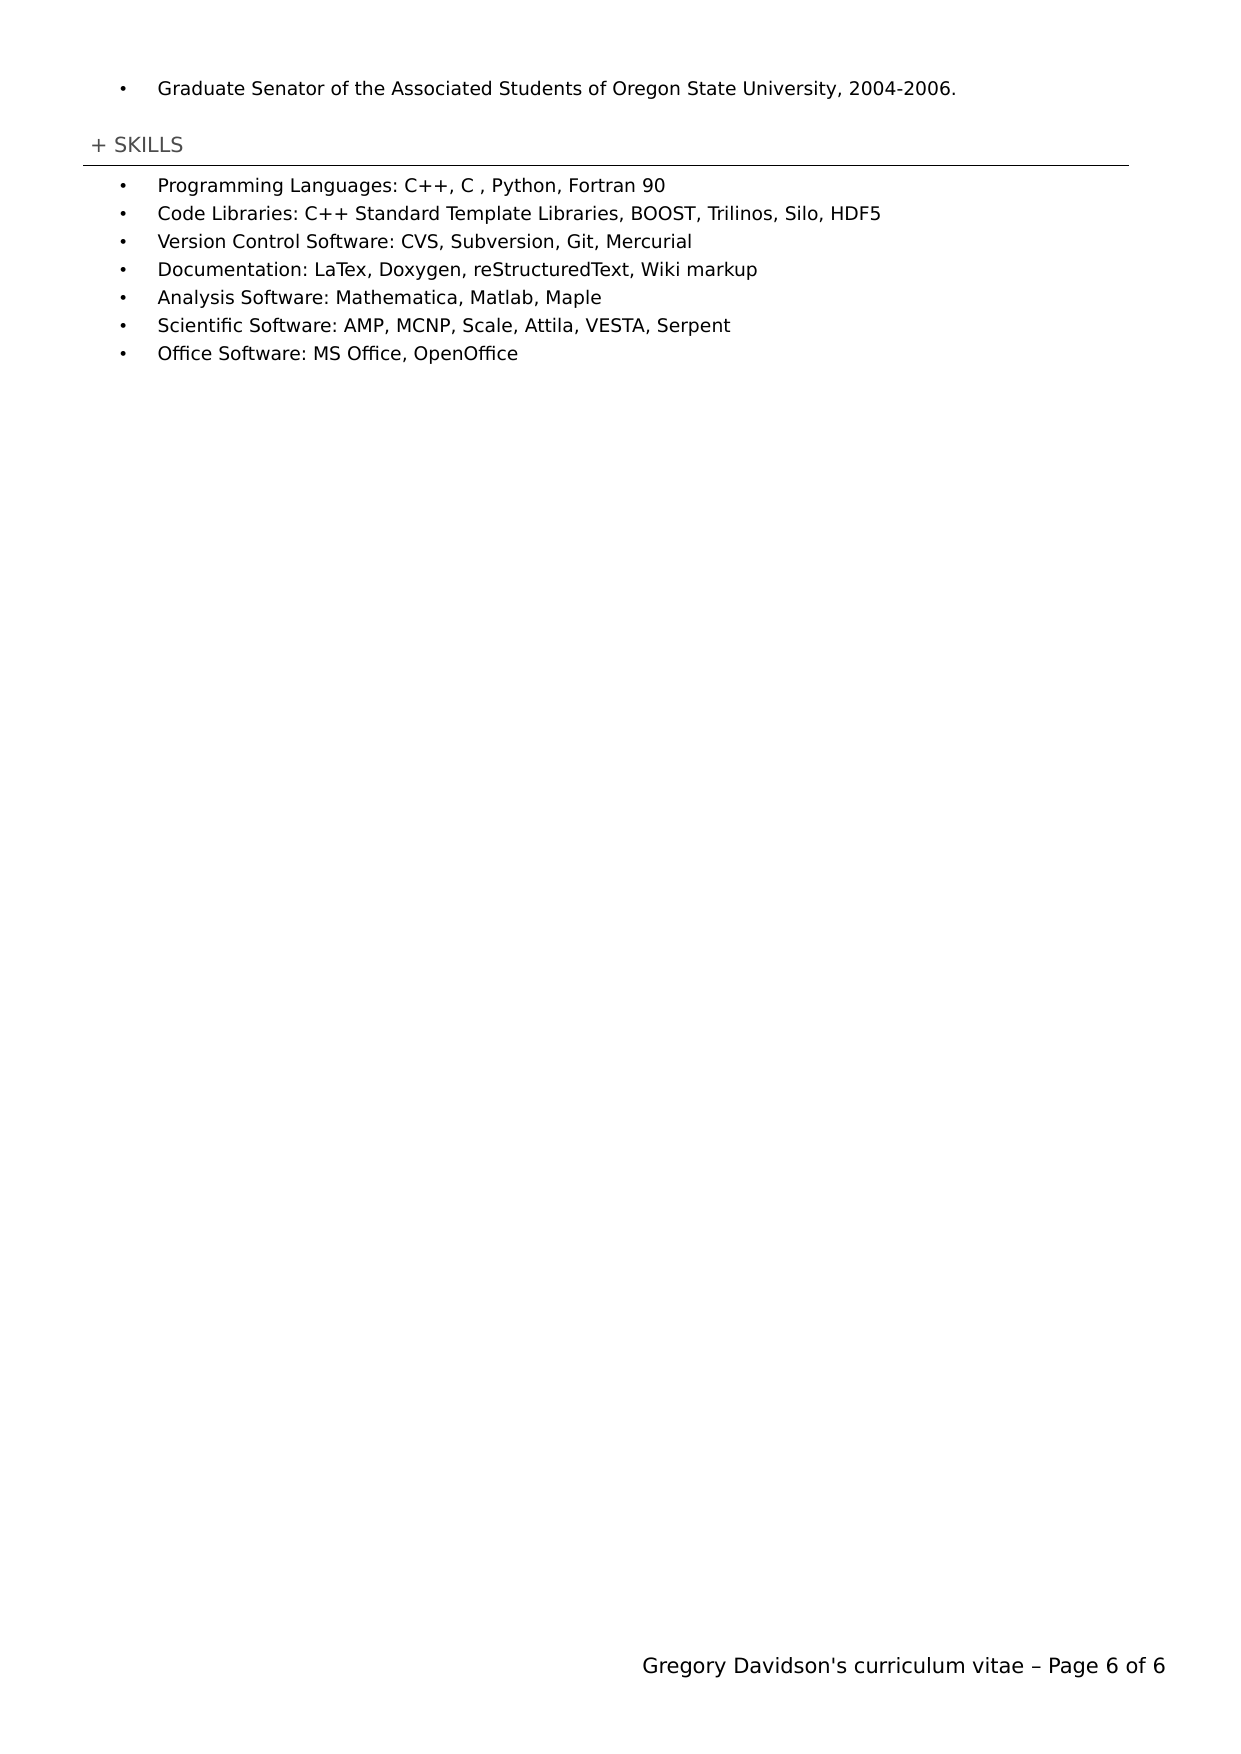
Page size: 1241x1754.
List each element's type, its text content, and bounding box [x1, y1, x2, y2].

table_cell Programming Languages: C++, C , Python, Fortran 90 Code Libraries: C++ Standard Template Libraries, BOOST, Trilinos, Silo, HDF5 Version Control Software: CVS, Subversion, Git, Mercurial Documentation: LaTex, Doxygen, reStructuredText, Wiki markup Analysis Software: Mathematica, Matlab, Maple Scientific Software: AMP, MCNP, Scale, Attila, VESTA, Serpent Office Software: MS Office, OpenOffice [75, 172, 1136, 368]
table_cell + SKILLS [75, 103, 1136, 172]
table_cell Member of the American Nuclear Society, 1998-Present Mathematics and Computations Division Executive Committee, 2011-2014 Co-chair of the Mathematics and Computations Division Publicity Committee. Vice President of the Student Chapter at Oregon State University, 1999-2000. Attended the 2011 MeV Summer School: Reactor Physics, Computations, Validation, and Integration in Multiphysics Codes Attended the 2008 Accerators for Science and Engineering Applications: GPUs and Multicores summer school Member of the American Nuclear Society, 1998-Present Graduate Senator of the Associated Students of Oregon State University, 2004-2006. [75, 75, 1136, 103]
